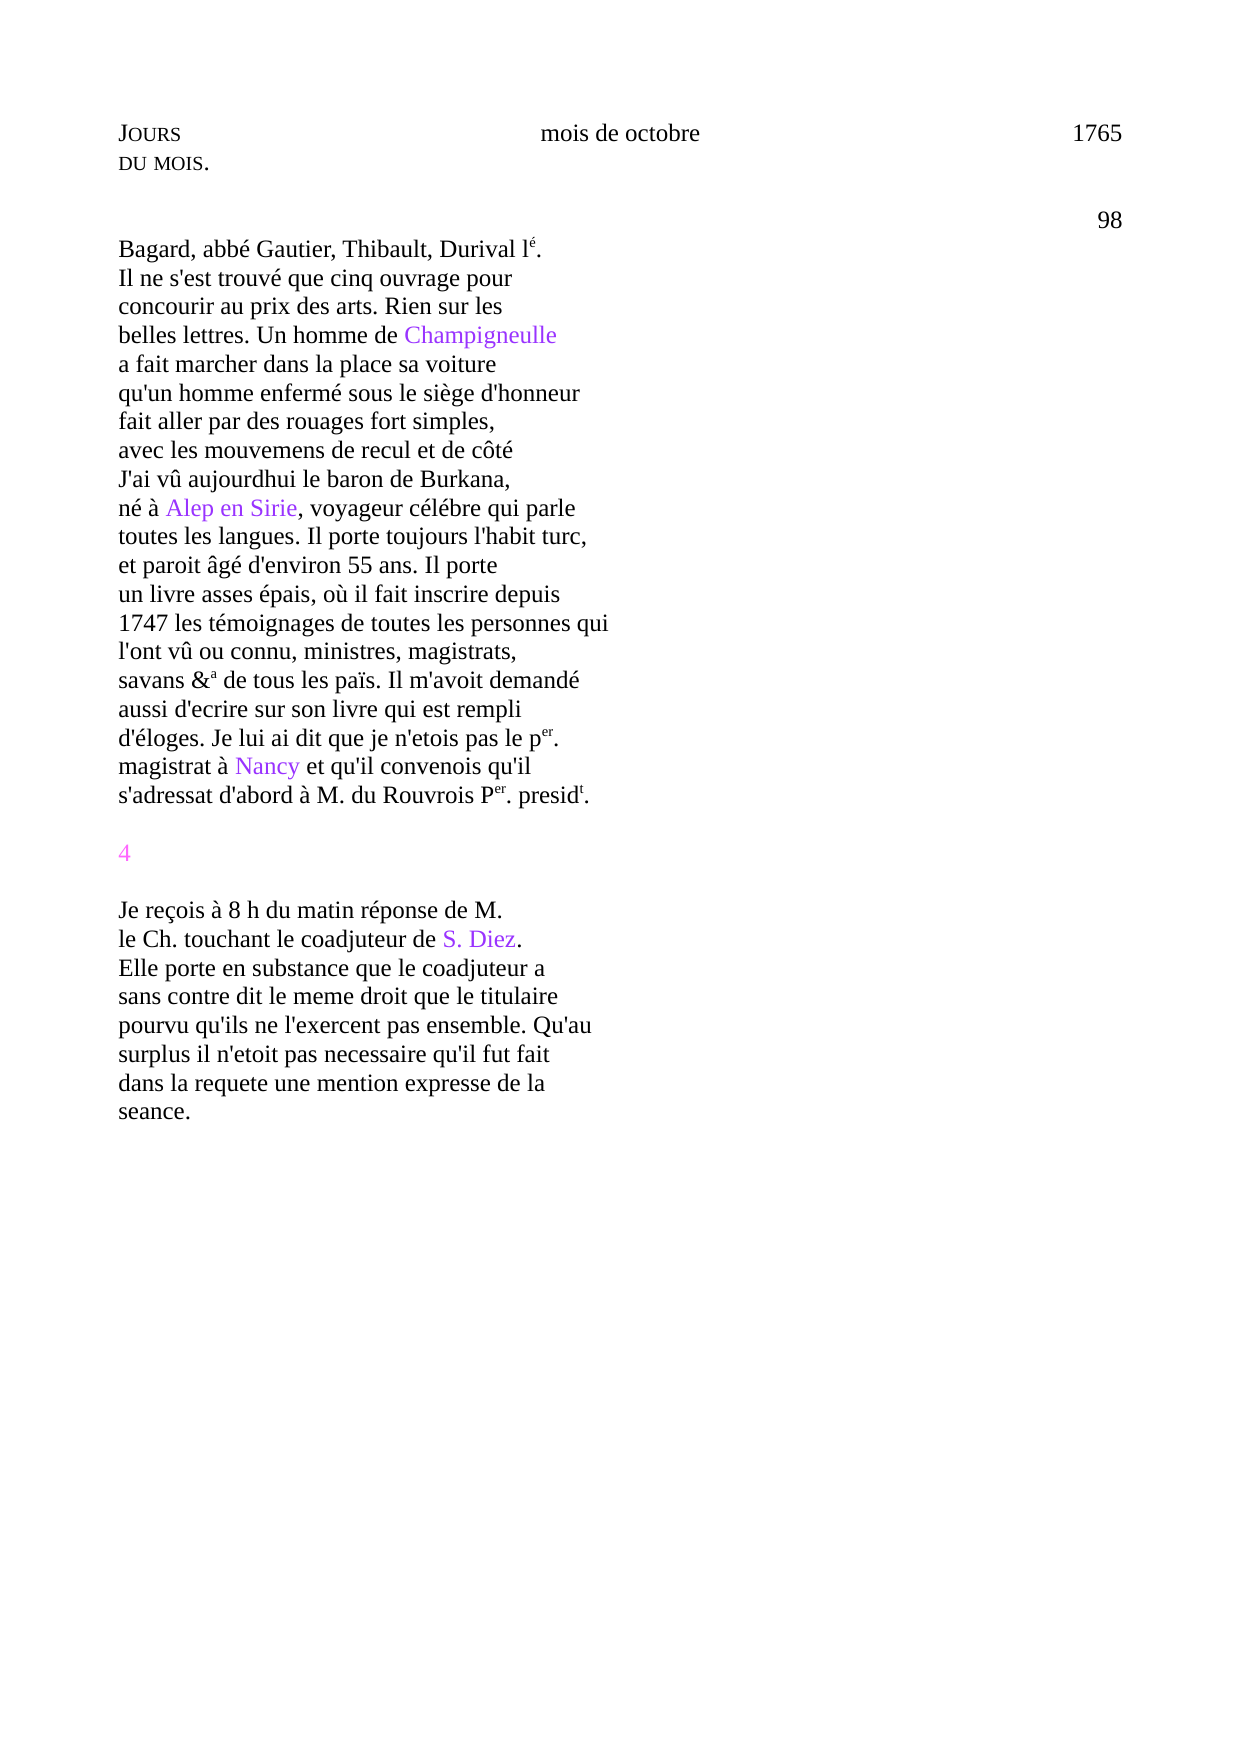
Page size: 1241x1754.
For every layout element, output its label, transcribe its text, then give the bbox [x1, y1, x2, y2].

text 4 Je reçois à 8 h du matin réponse de M. le Ch. touchant le coadjuteur de S. Diez. Elle porte en substance que le coadjuteur a sans contre dit le meme droit que le titulaire pourvu qu'ils ne l'exercent pas ensemble. Qu'au surplus il n'etoit pas necessaire qu'il fut fait dans la requete une mention expresse de la seance. [118, 838, 1122, 1125]
text Bagard, abbé Gautier, Thibault, Durival lé. Il ne s'est trouvé que cinq ouvrage pour concourir au prix des arts. Rien sur les belles lettres. Un homme de Champigneulle a fait marcher dans la place sa voiture qu'un homme enfermé sous le siège d'honneur fait aller par des rouages fort simples, avec les mouvemens de recul et de côté [118, 234, 1122, 464]
text J'ai vû aujourdhui le baron de Burkana, né à Alep en Sirie, voyageur célébre qui parle toutes les langues. Il porte toujours l'habit turc, et paroit âgé d'environ 55 ans. Il porte un livre asses épais, où il fait inscrire depuis 1747 les témoignages de toutes les personnes qui l'ont vû ou connu, ministres, magistrats, savans &a de tous les païs. Il m'avoit demandé aussi d'ecrire sur son livre qui est rempli d'éloges. Je lui ai dit que je n'etois pas le per. magistrat à Nancy et qu'il convenois qu'il s'adressat d'abord à M. du Rouvrois Per. presidt. [118, 464, 1122, 809]
text 98 [118, 205, 1122, 234]
